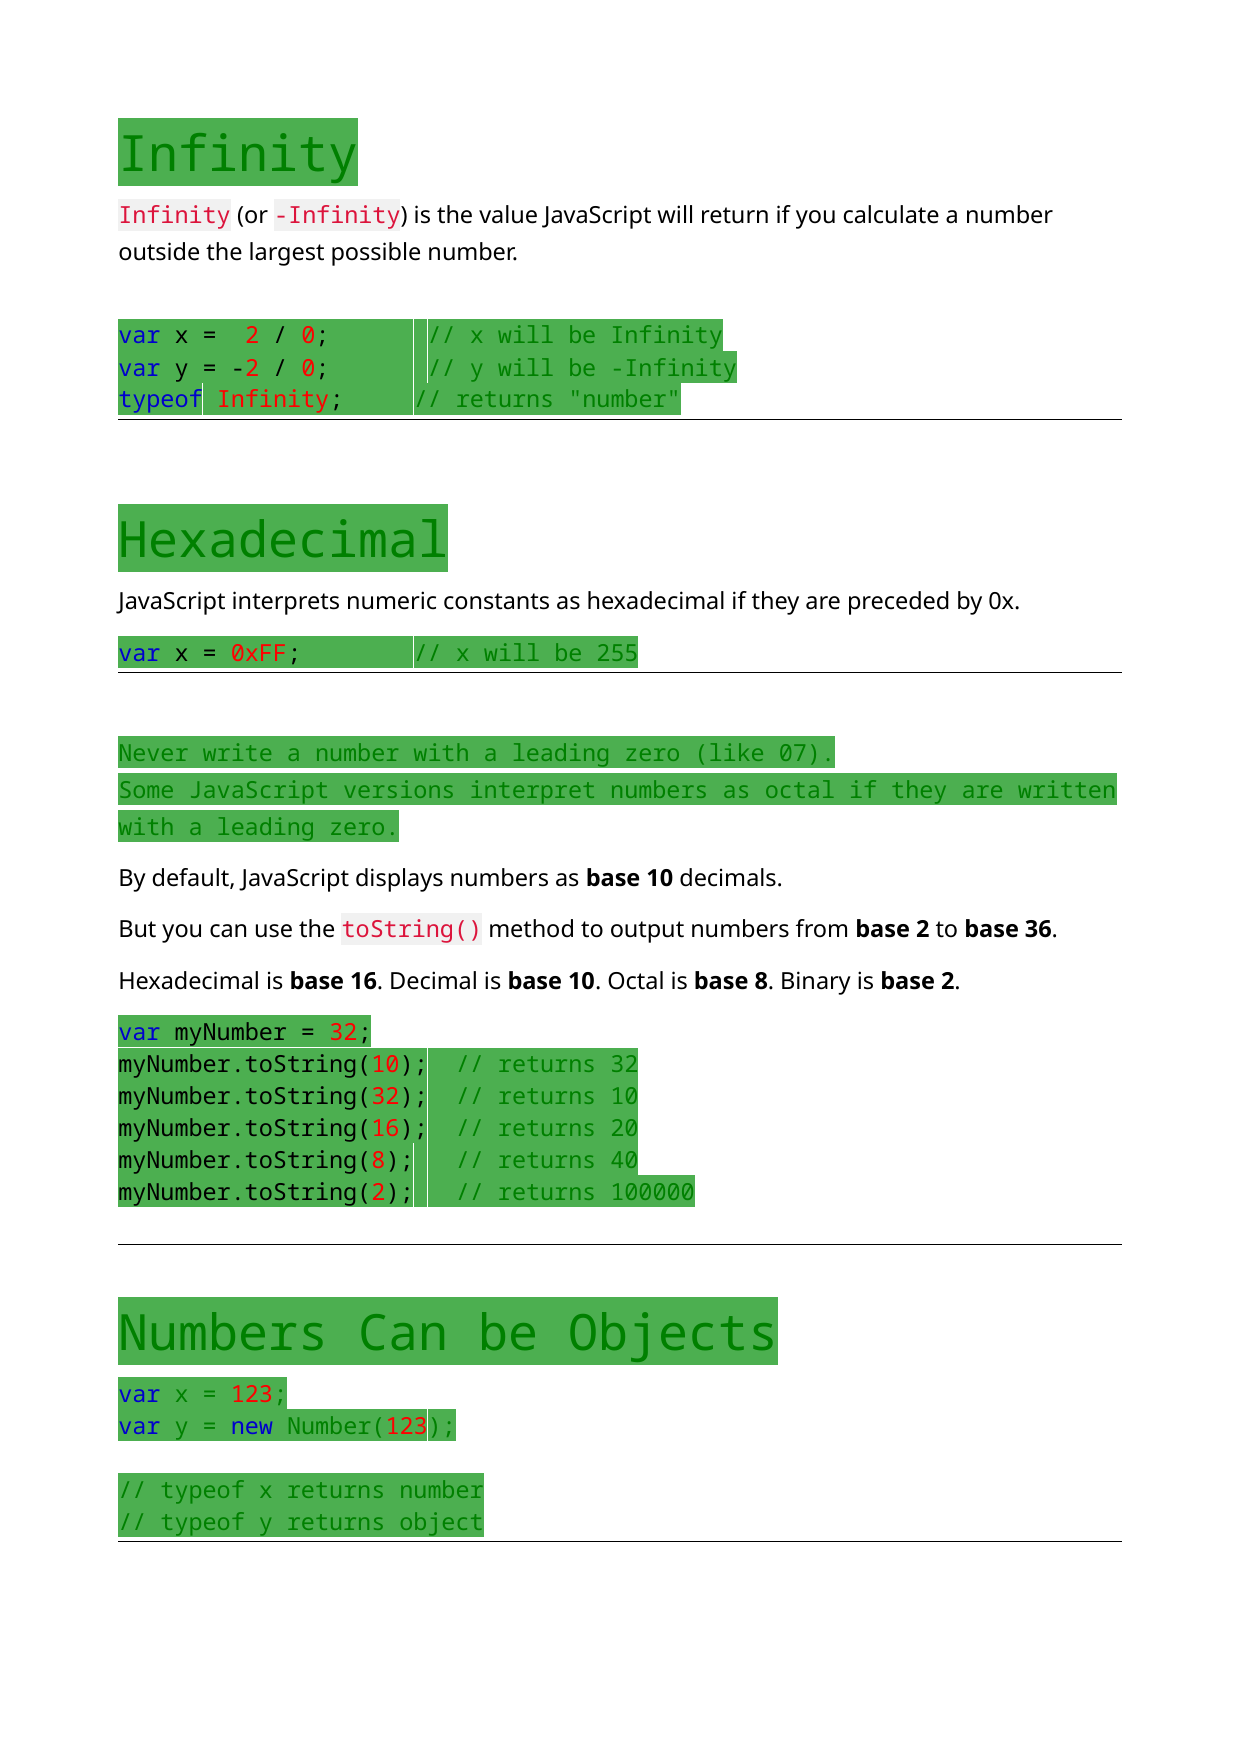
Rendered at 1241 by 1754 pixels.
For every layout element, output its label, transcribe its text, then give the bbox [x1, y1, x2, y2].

text JavaScript interprets numeric constants as hexadecimal if they are preceded by 0x. [118, 585, 1122, 617]
text var x = 123; var y = new Number(123); // typeof x returns number // typeof y returns object [118, 1377, 1122, 1541]
text var x = 0xFF; // x will be 255 [118, 636, 1122, 672]
text typeof Infinity; // returns "number" [118, 383, 1122, 419]
text But you can use the toString() method to output numbers from base 2 to base 36. [118, 913, 1122, 945]
text var myNumber = 32; myNumber.toString(10); // returns 32 myNumber.toString(32); // returns 10 myNumber.toString(16); // returns 20 myNumber.toString(8); // returns 40 myNumber.toString(2); // returns 100000 [118, 1015, 1122, 1207]
text Hexadecimal is base 16. Decimal is base 10. Octal is base 8. Binary is base 2. [118, 964, 1122, 996]
subtitle Numbers Can be Objects [118, 1297, 1122, 1365]
text By default, JavaScript displays numbers as base 10 decimals. [118, 861, 1122, 893]
text var x = 2 / 0; // x will be Infinity var y = -2 / 0; // y will be -Infinity [118, 319, 1122, 383]
text Never write a number with a leading zero (like 07). Some JavaScript versions interpret numbers as octal if they are written with a leading zero. [118, 736, 1122, 842]
subtitle Hexadecimal [118, 504, 1122, 572]
text Infinity (or -Infinity) is the value JavaScript will return if you calculate a number outside the largest possible number. [118, 199, 1122, 267]
subtitle Infinity [118, 118, 1122, 186]
